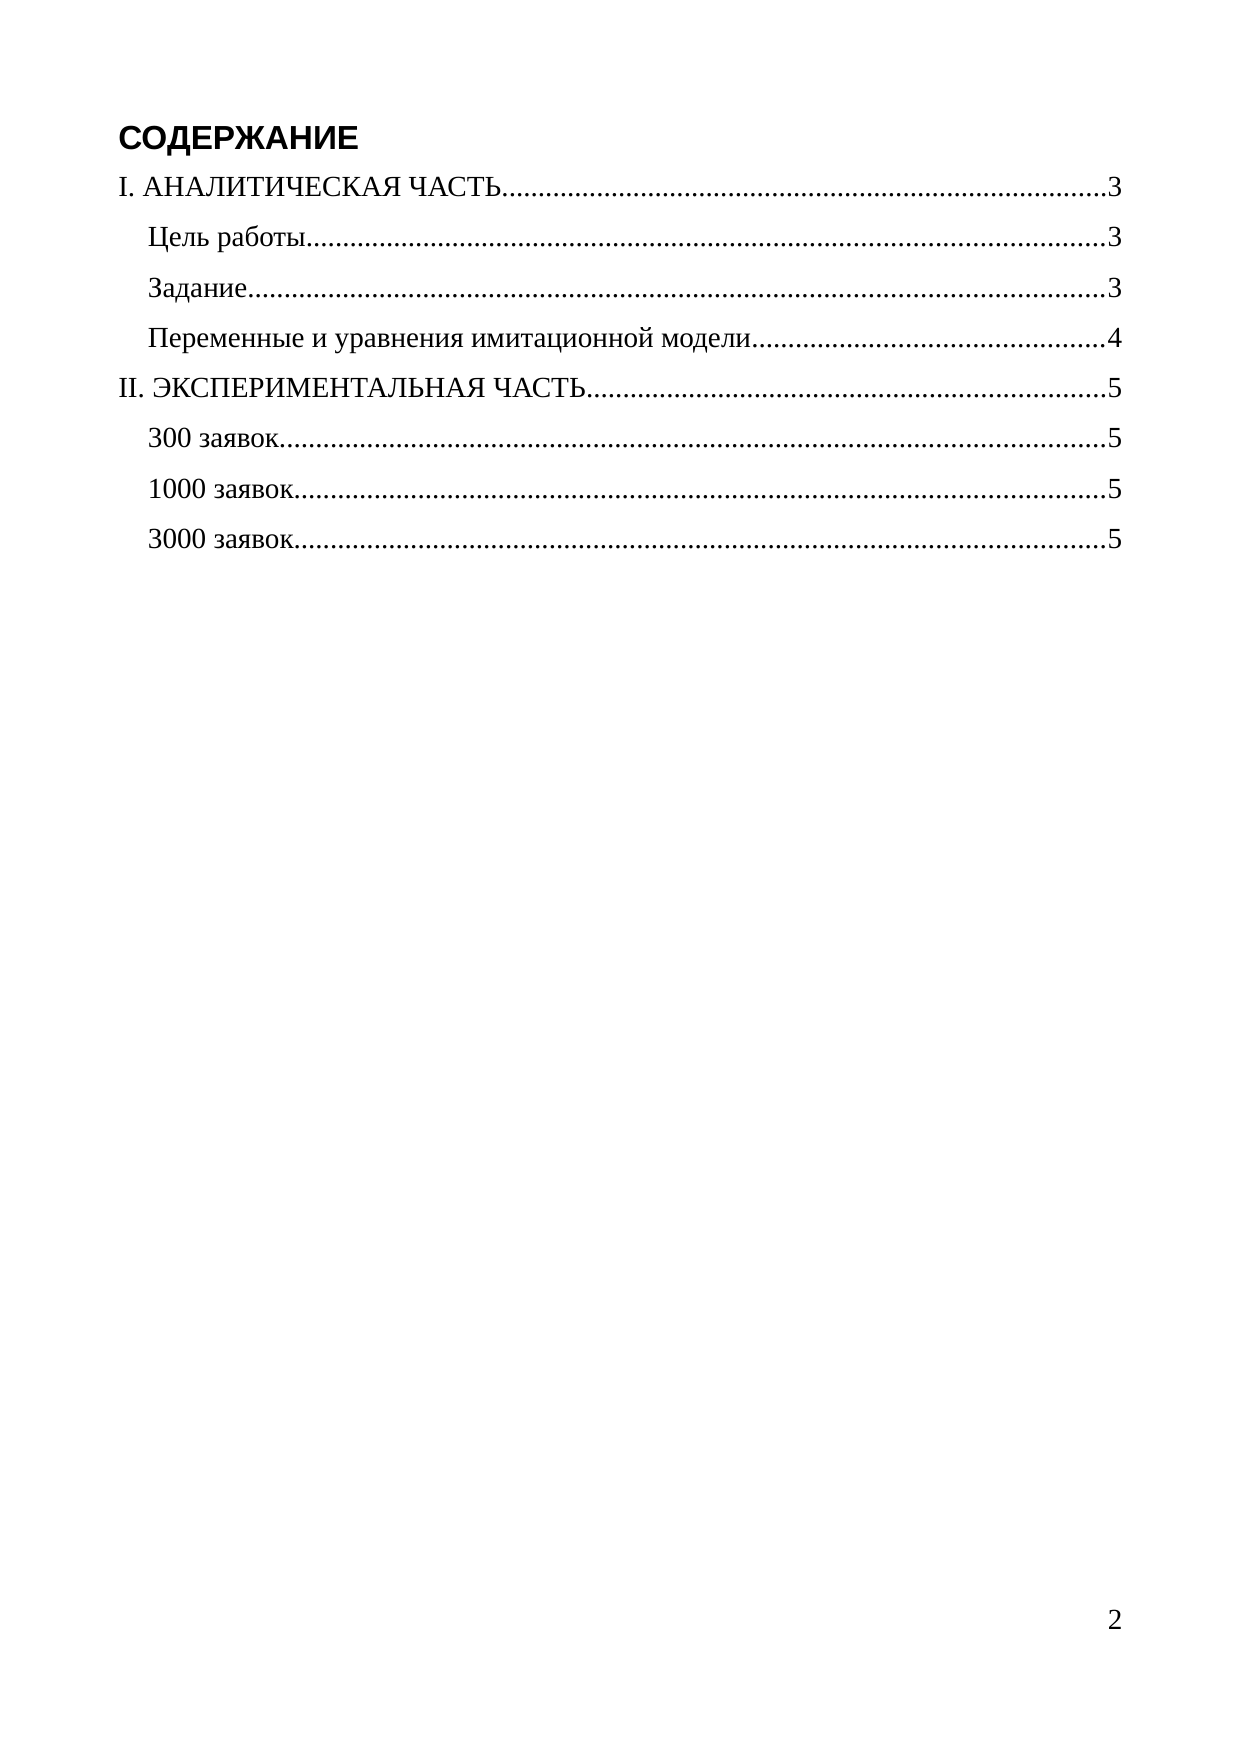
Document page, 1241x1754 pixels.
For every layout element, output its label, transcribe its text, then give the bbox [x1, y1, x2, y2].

subtitle СОДЕРЖАНИЕ [118, 118, 1122, 157]
text Задание 3 [148, 270, 1122, 303]
text Переменные и уравнения имитационной модели 4 [148, 320, 1122, 353]
text Цель работы 3 [148, 219, 1122, 253]
text 1000 заявок 5 [148, 471, 1122, 504]
text II. ЭКСПЕРИМЕНТАЛЬНАЯ ЧАСТЬ 5 [118, 370, 1122, 404]
text 300 заявок 5 [148, 421, 1122, 454]
text 3000 заявок 5 [148, 521, 1122, 555]
text I. АНАЛИТИЧЕСКАЯ ЧАСТЬ. 3 [118, 169, 1122, 203]
